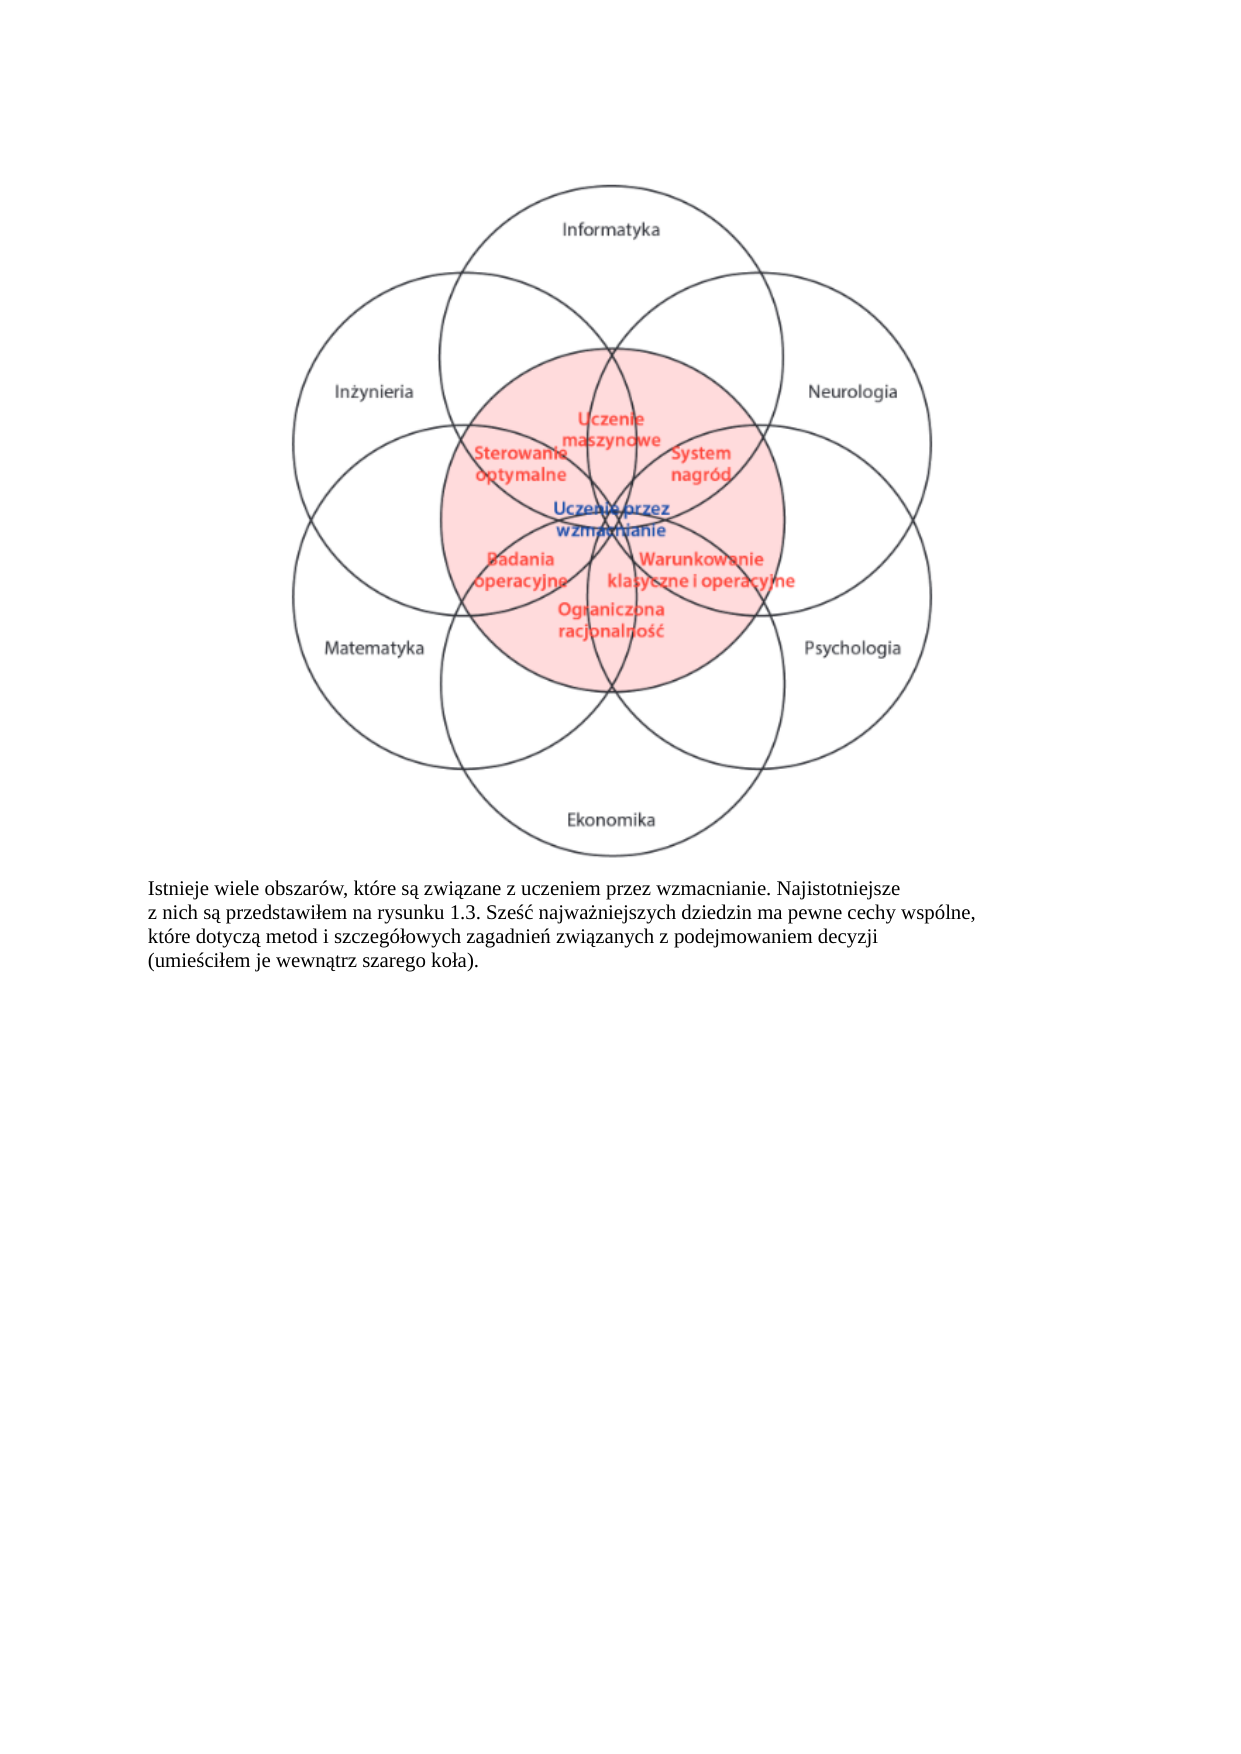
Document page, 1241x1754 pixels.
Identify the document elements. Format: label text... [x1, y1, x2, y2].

text Istnieje wiele obszarów, które są związane z uczeniem przez wzmacnianie. Najistotniejsze [148, 148, 1093, 900]
text (umieściłem je wewnątrz szarego koła). [148, 948, 1093, 972]
text które dotyczą metod i szczegółowych zagadnień związanych z podejmowaniem decyzji [148, 924, 1093, 948]
picture [257, 147, 983, 876]
text z nich są przedstawiłem na rysunku 1.3. Sześć najważniejszych dziedzin ma pewne cechy wspólne, [148, 900, 1093, 924]
